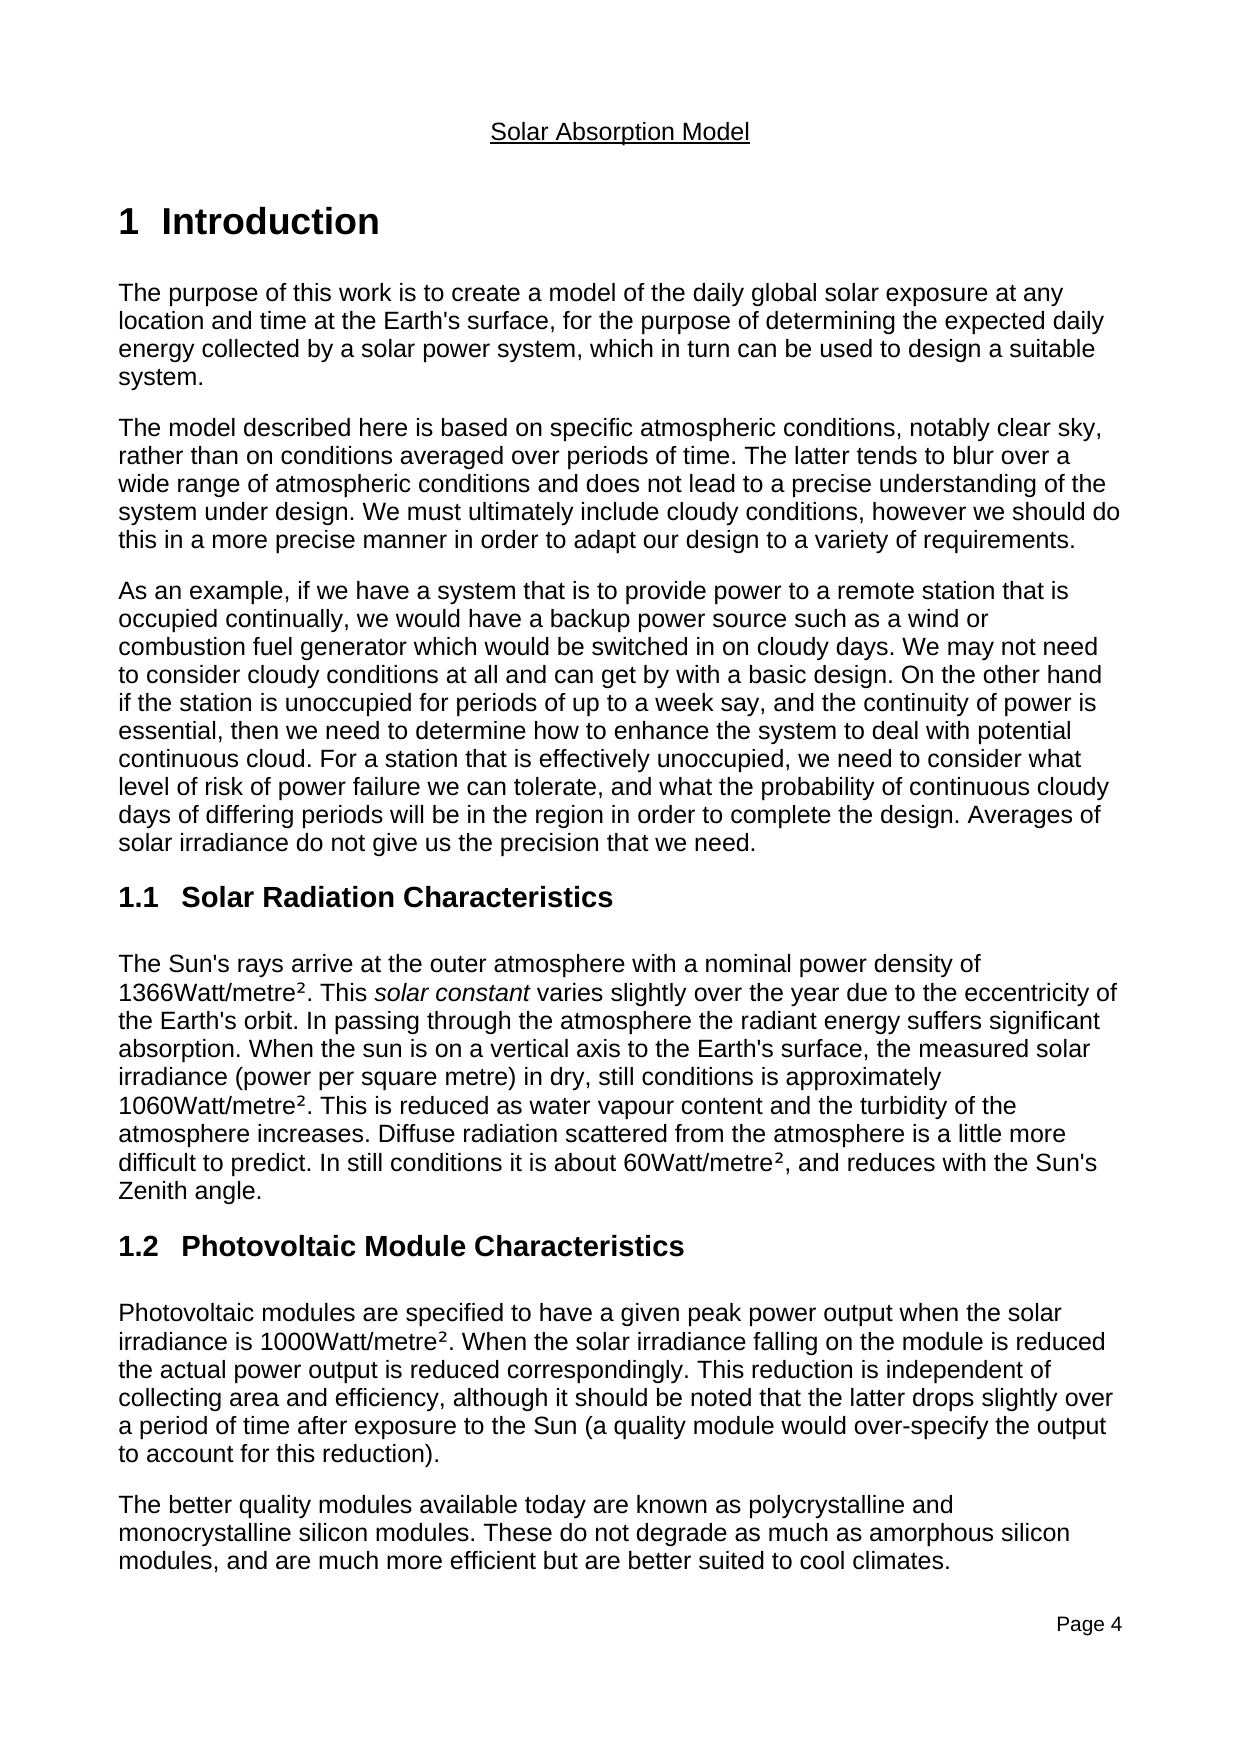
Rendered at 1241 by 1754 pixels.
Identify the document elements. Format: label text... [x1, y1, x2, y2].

subtitle Introduction [118, 201, 1122, 242]
subtitle Solar Radiation Characteristics [118, 881, 1122, 914]
text The purpose of this work is to create a model of the daily global solar exposure at any location and time at the Earth's surface, for the purpose of determining the expected daily energy collected by a solar power system, which in turn can be used to design a suitable system. [118, 278, 1122, 390]
text Photovoltaic modules are specified to have a given peak power output when the solar irradiance is 1000Watt/metre². When the solar irradiance falling on the module is reduced the actual power output is reduced correspondingly. This reduction is independent of collecting area and efficiency, although it should be noted that the latter drops slightly over a period of time after exposure to the Sun (a quality module would over-specify the output to account for this reduction). [118, 1299, 1122, 1467]
text The better quality modules available today are known as polycrystalline and monocrystalline silicon modules. These do not degrade as much as amorphous silicon modules, and are much more efficient but are better suited to cool climates. [118, 1491, 1122, 1575]
subtitle Photovoltaic Module Characteristics [118, 1230, 1122, 1263]
text As an example, if we have a system that is to provide power to a remote station that is occupied continually, we would have a backup power source such as a wind or combustion fuel generator which would be switched in on cloudy days. We may not need to consider cloudy conditions at all and can get by with a basic design. On the other hand if the station is unoccupied for periods of up to a week say, and the continuity of power is essential, then we need to determine how to enhance the system to deal with potential continuous cloud. For a station that is effectively unoccupied, we need to consider what level of risk of power failure we can tolerate, and what the probability of continuous cloudy days of differing periods will be in the region in order to complete the design. Averages of solar irradiance do not give us the precision that we need. [118, 577, 1122, 856]
text The Sun's rays arrive at the outer atmosphere with a nominal power density of 1366Watt/metre². This solar constant varies slightly over the year due to the eccentricity of the Earth's orbit. In passing through the atmosphere the radiant energy suffers significant absorption. When the sun is on a vertical axis to the Earth's surface, the measured solar irradiance (power per square metre) in dry, still conditions is approximately 1060Watt/metre². This is reduced as water vapour content and the turbidity of the atmosphere increases. Diffuse radiation scattered from the atmosphere is a little more difficult to predict. In still conditions it is about 60Watt/metre², and reduces with the Sun's Zenith angle. [118, 950, 1122, 1205]
text The model described here is based on specific atmospheric conditions, notably clear sky, rather than on conditions averaged over periods of time. The latter tends to blur over a wide range of atmospheric conditions and does not lead to a precise understanding of the system under design. We must ultimately include cloudy conditions, however we should do this in a more precise manner in order to adapt our design to a variety of requirements. [118, 414, 1122, 553]
